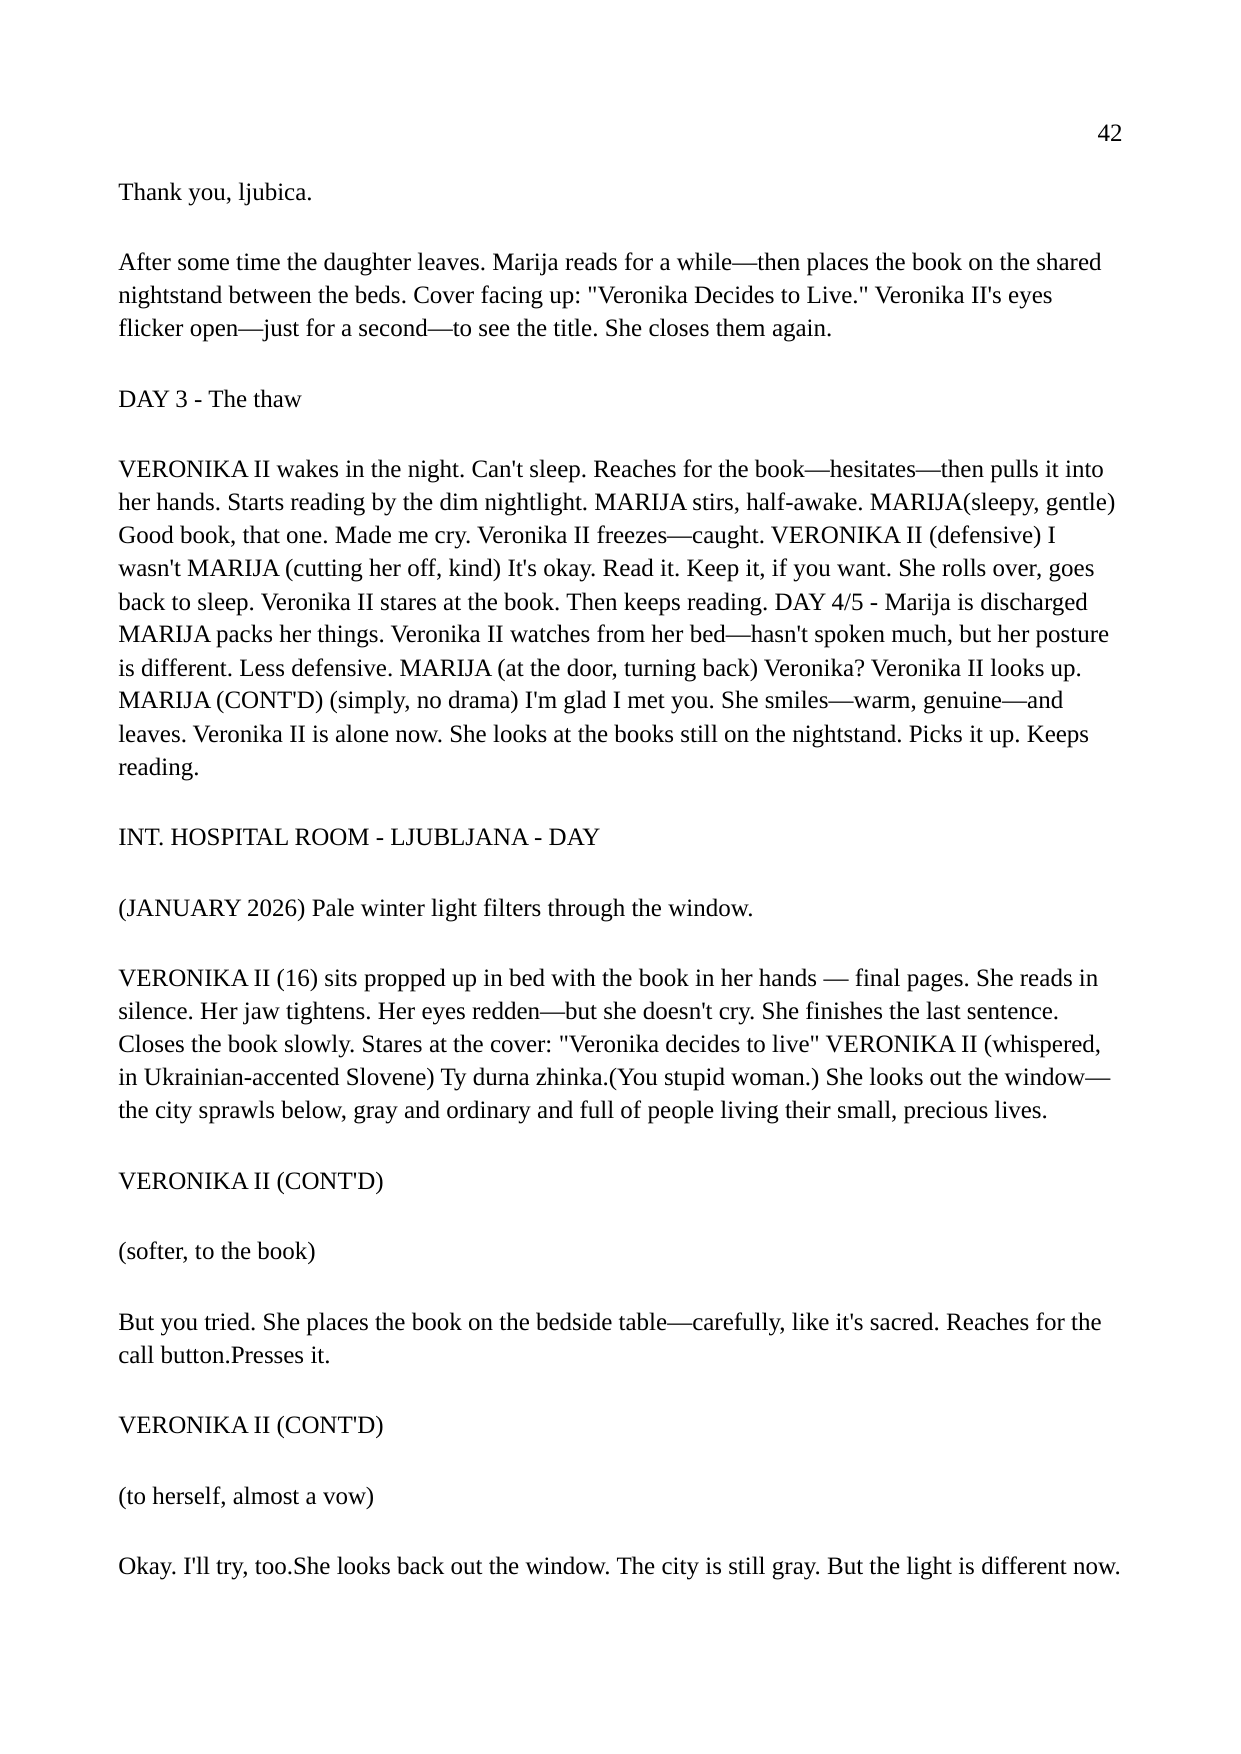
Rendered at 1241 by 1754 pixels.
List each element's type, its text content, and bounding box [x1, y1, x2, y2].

text Thank you, ljubica. [118, 177, 1122, 206]
text VERONIKA II wakes in the night. Can't sleep. Reaches for the book—hesitates—then pulls it into her hands. Starts reading by the dim nightlight. MARIJA stirs, half-awake. MARIJA(sleepy, gentle) Good book, that one. Made me cry. Veronika II freezes—caught. VERONIKA II (defensive) I wasn't MARIJA (cutting her off, kind) It's okay. Read it. Keep it, if you want. She rolls over, goes back to sleep. Veronika II stares at the book. Then keeps reading. DAY 4/5 - Marija is discharged MARIJA packs her things. Veronika II watches from her bed—hasn't spoken much, but her posture is different. Less defensive. MARIJA (at the door, turning back) Veronika? Veronika II looks up. MARIJA (CONT'D) (simply, no drama) I'm glad I met you. She smiles—warm, genuine—and leaves. Veronika II is alone now. She looks at the books still on the nightstand. Picks it up. Keeps reading. [118, 454, 1122, 780]
text But you tried. She places the book on the bedside table—carefully, like it's sacred. Reaches for the call button.Presses it. [118, 1307, 1122, 1369]
text Okay. I'll try, too.She looks back out the window. The city is still gray. But the light is different now. [118, 1551, 1122, 1580]
text After some time the daughter leaves. Marija reads for a while—then places the book on the shared nightstand between the beds. Cover facing up: "Veronika Decides to Live." Veronika II's eyes flicker open—just for a second—to see the title. She closes them again. [118, 247, 1122, 342]
text (softer, to the book) [118, 1236, 1122, 1265]
text VERONIKA II (CONT'D) [118, 1410, 1122, 1439]
text VERONIKA II (CONT'D) [118, 1166, 1122, 1194]
text VERONIKA II (16) sits propped up in bed with the book in her hands — final pages. She reads in silence. Her jaw tightens. Her eyes redden—but she doesn't cry. She finishes the last sentence. Closes the book slowly. Stares at the cover: "Veronika decides to live" VERONIKA II (whispered, in Ukrainian-accented Slovene) Ty durna zhinka.(You stupid woman.) She looks out the window—the city sprawls below, gray and ordinary and full of people living their small, precious lives. [118, 963, 1122, 1124]
text DAY 3 - The thaw [118, 384, 1122, 413]
text (to herself, almost a vow) [118, 1481, 1122, 1510]
text (JANUARY 2026) Pale winter light filters through the window. [118, 893, 1122, 921]
text INT. HOSPITAL ROOM - LJUBLJANA - DAY [118, 822, 1122, 851]
